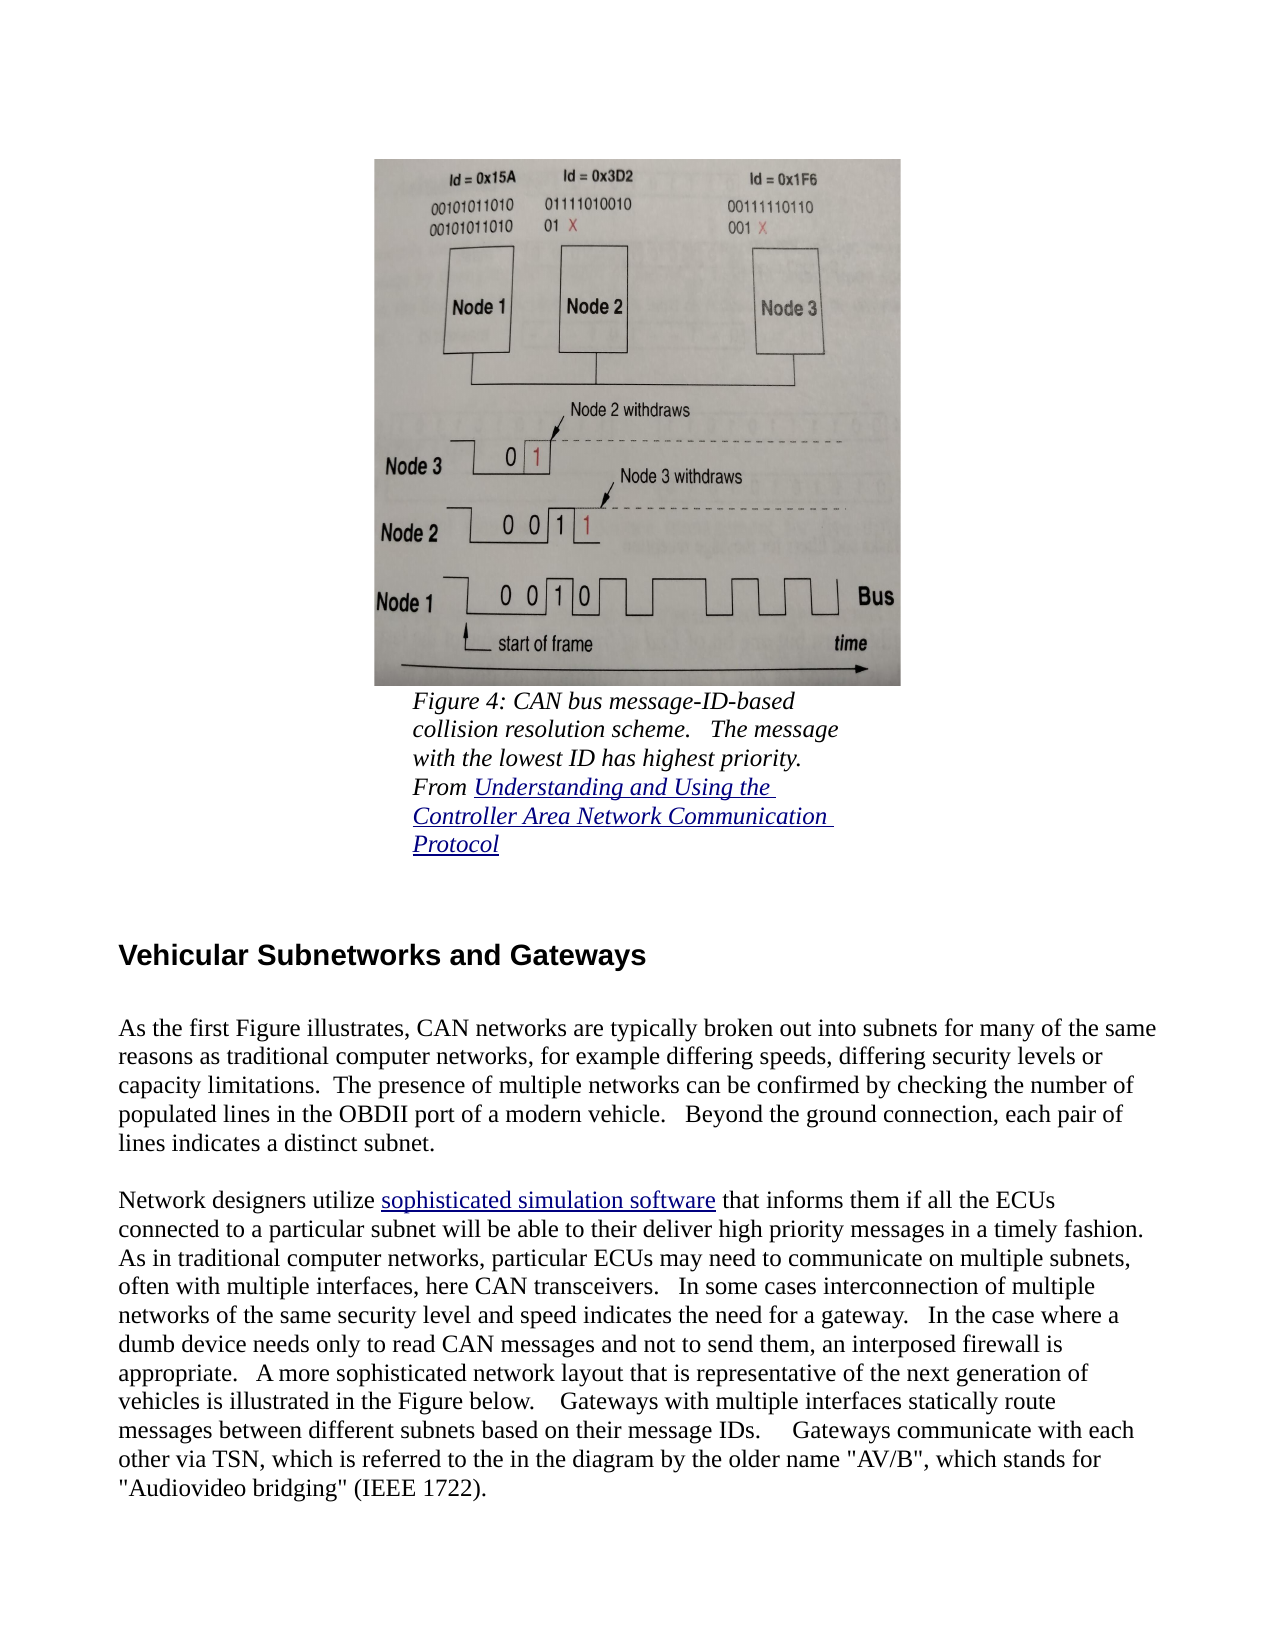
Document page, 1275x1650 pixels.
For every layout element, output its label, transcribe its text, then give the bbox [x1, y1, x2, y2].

text Figure 4: CAN bus message-ID-based collision resolution scheme. The message with the lowest ID has highest priority. From Understanding and Using the Controller Area Network Communication Protocol [412, 686, 862, 858]
text Network designers utilize sophisticated simulation software that informs them if all the ECUs connected to a particular subnet will be able to their deliver high priority messages in a timely fashion. As in traditional computer networks, particular ECUs may need to communicate on multiple subnets, often with multiple interfaces, here CAN transceivers. In some cases interconnection of multiple networks of the same security level and speed indicates the need for a gateway. In the case where a dumb device needs only to read CAN messages and not to send them, an interposed firewall is appropriate. A more sophisticated network layout that is representative of the next generation of vehicles is illustrated in the Figure below. Gateways with multiple interfaces statically route messages between different subnets based on their message IDs. Gateways communicate with each other via TSN, which is referred to the in the diagram by the older name "AV/B", which stands for "Audiovideo bridging" (IEEE 1722). [118, 1185, 1157, 1501]
text As the first Figure illustrates, CAN networks are typically broken out into subnets for many of the same reasons as traditional computer networks, for example differing speeds, differing security levels or capacity limitations. The presence of multiple networks can be confirmed by checking the number of populated lines in the OBDII port of a modern vehicle. Beyond the ground connection, each pair of lines indicates a distinct subnet. [118, 1013, 1157, 1156]
picture [374, 159, 901, 686]
subtitle Vehicular Subnetworks and Gateways [118, 938, 1157, 971]
